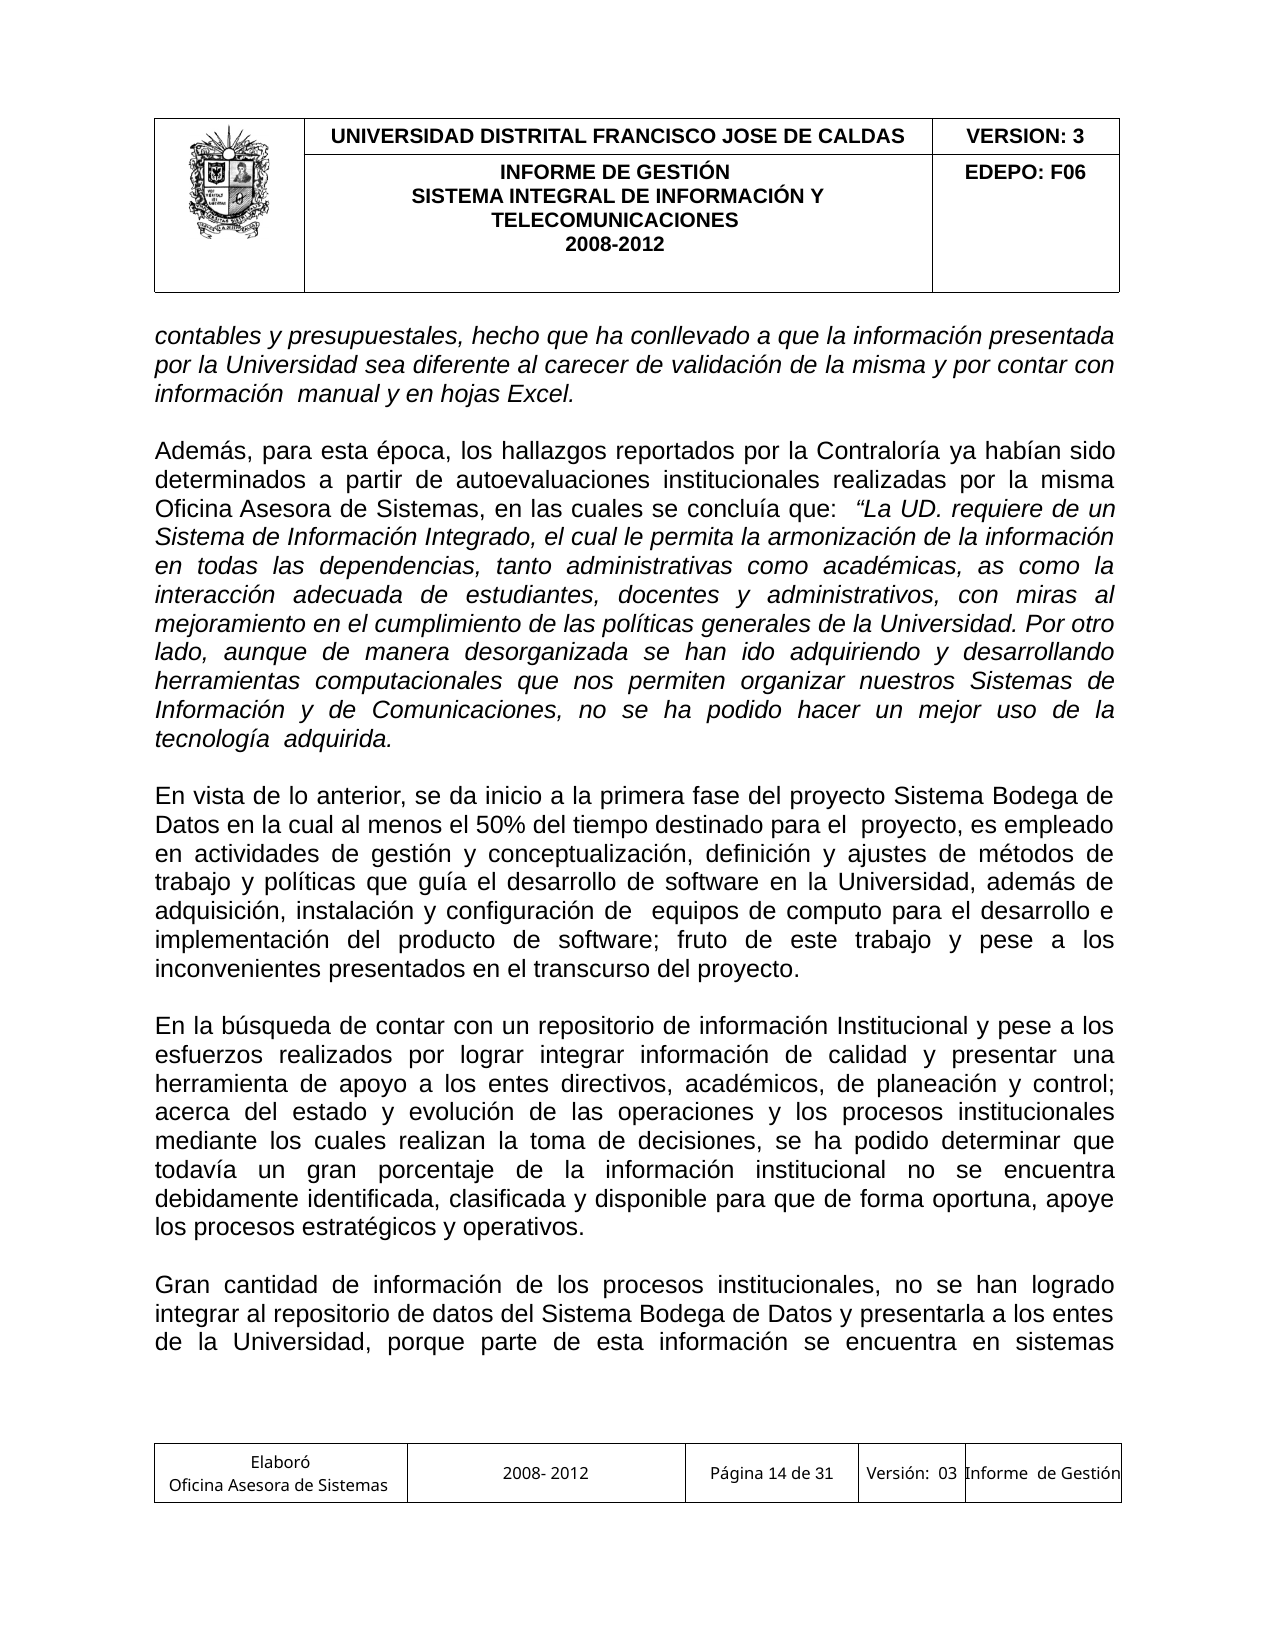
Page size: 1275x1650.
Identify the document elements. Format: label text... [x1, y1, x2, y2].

text Además, para esta época, los hallazgos reportados por la Contraloría ya habían sido determinados a partir de autoevaluaciones institucionales realizadas por la misma Oficina Asesora de Sistemas, en las cuales se concluía que: “La UD. requiere de un Sistema de Información Integrado, el cual le permita la armonización de la información en todas las dependencias, tanto administrativas como académicas, as como la interacción adecuada de estudiantes, docentes y administrativos, con miras al mejoramiento en el cumplimiento de las políticas generales de la Universidad. Por otro lado, aunque de manera desorganizada se han ido adquiriendo y desarrollando herramientas computacionales que nos permiten organizar nuestros Sistemas de Información y de Comunicaciones, no se ha podido hacer un mejor uso de la tecnología adquirida. [154, 436, 1116, 752]
text En la búsqueda de contar con un repositorio de información Institucional y pese a los esfuerzos realizados por lograr integrar información de calidad y presentar una herramienta de apoyo a los entes directivos, académicos, de planeación y control; acerca del estado y evolución de las operaciones y los procesos institucionales mediante los cuales realizan la toma de decisiones, se ha podido determinar que todavía un gran porcentaje de la información institucional no se encuentra debidamente identificada, clasificada y disponible para que de forma oportuna, apoye los procesos estratégicos y operativos. [154, 1011, 1116, 1241]
text En vista de lo anterior, se da inicio a la primera fase del proyecto Sistema Bodega de Datos en la cual al menos el 50% del tiempo destinado para el proyecto, es empleado en actividades de gestión y conceptualización, definición y ajustes de métodos de trabajo y políticas que guía el desarrollo de software en la Universidad, además de adquisición, instalación y configuración de equipos de computo para el desarrollo e implementación del producto de software; fruto de este trabajo y pese a los inconvenientes presentados en el transcurso del proyecto. [154, 781, 1116, 982]
text contables y presupuestales, hecho que ha conllevado a que la información presentada por la Universidad sea diferente al carecer de validación de la misma y por contar con información manual y en hojas Excel. [154, 321, 1116, 407]
text Gran cantidad de información de los procesos institucionales, no se han logrado integrar al repositorio de datos del Sistema Bodega de Datos y presentarla a los entes de la Universidad, porque parte de esta información se encuentra en sistemas [154, 1270, 1116, 1356]
picture [188, 124, 270, 239]
